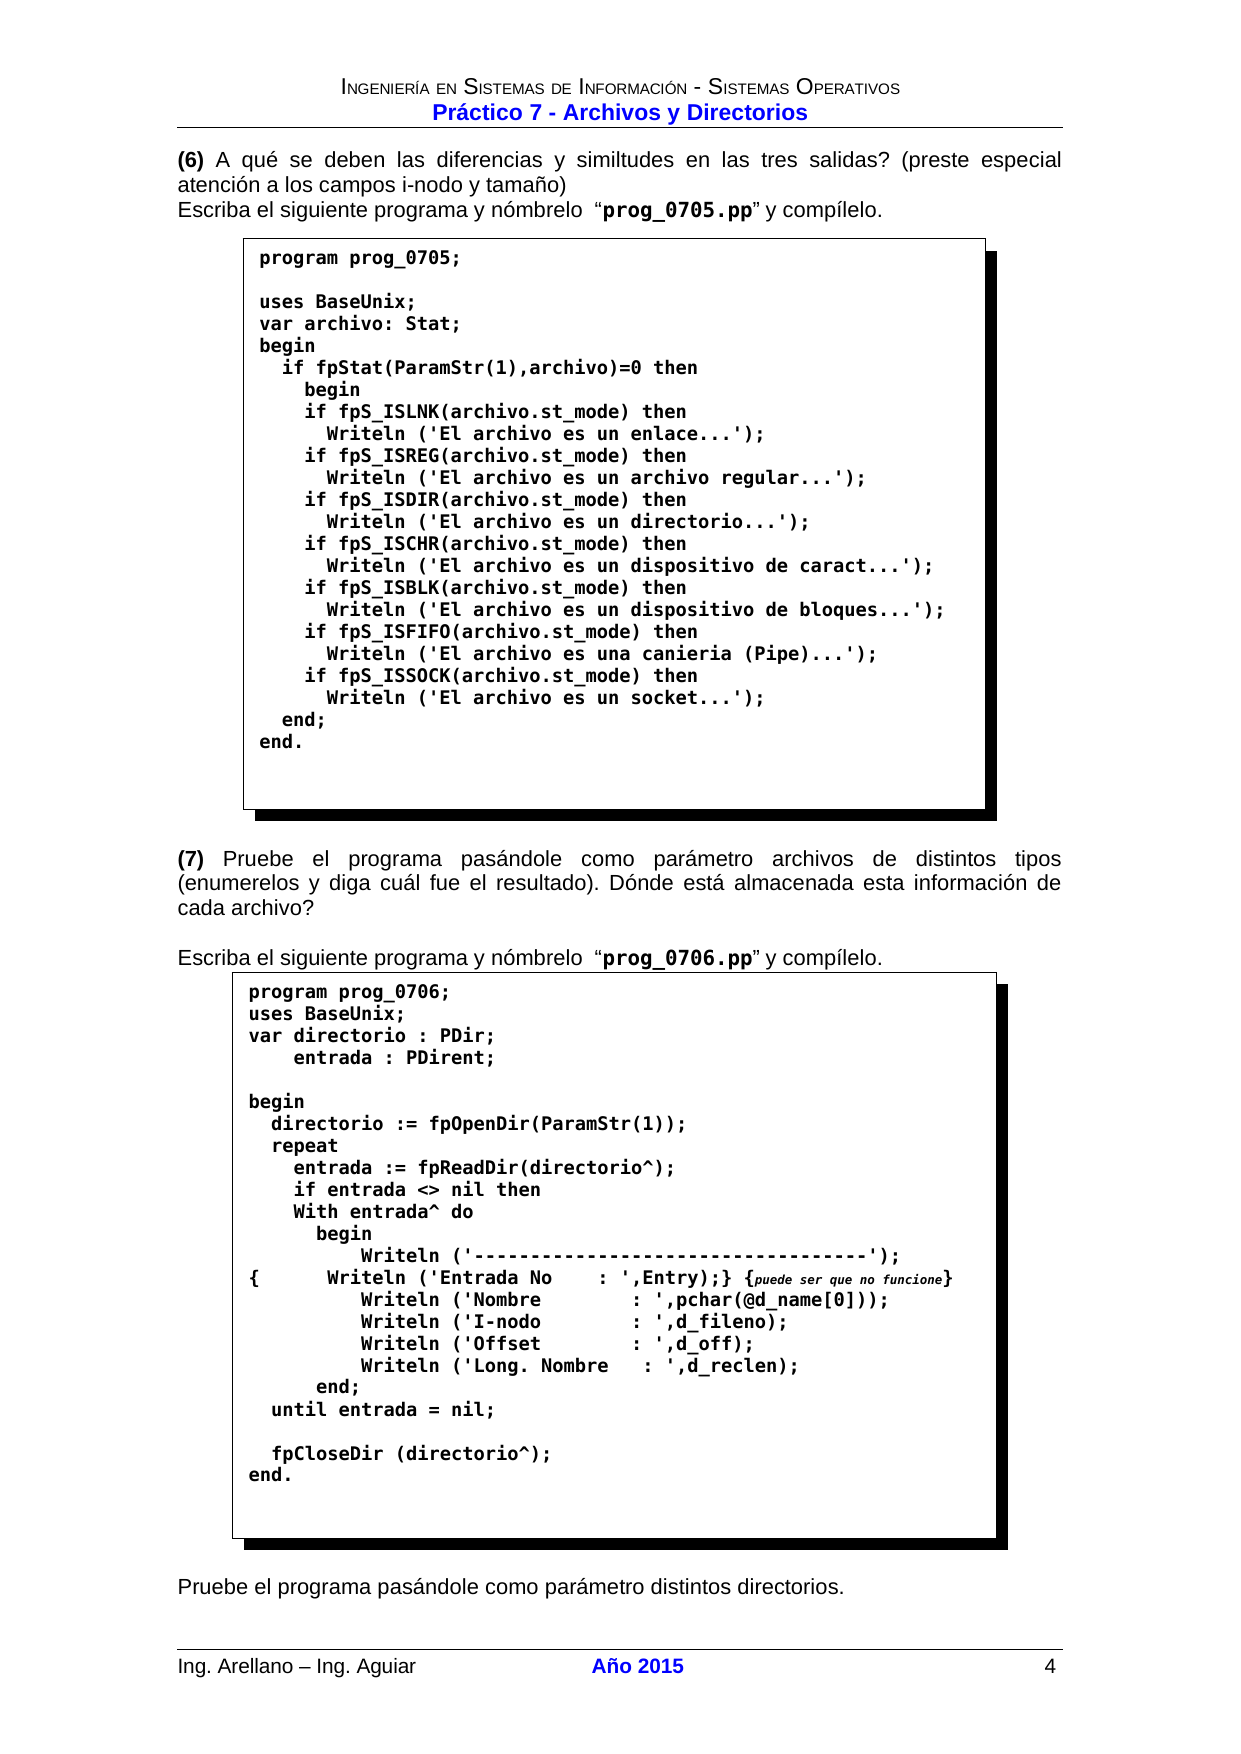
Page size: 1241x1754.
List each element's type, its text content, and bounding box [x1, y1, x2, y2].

text Escriba el siguiente programa y nómbrelo “prog_0705.pp” y compílelo. [177, 197, 1063, 222]
text Writeln ('Long. Nombre : ',d_reclen); [248, 1354, 979, 1376]
text if fpS_ISFIFO(archivo.st_mode) then [259, 621, 968, 643]
text if fpS_ISDIR(archivo.st_mode) then [259, 489, 968, 511]
text if fpS_ISCHR(archivo.st_mode) then [259, 533, 968, 555]
text var directorio : PDir; [248, 1025, 979, 1047]
text directorio := fpOpenDir(ParamStr(1)); [248, 1113, 979, 1135]
text Writeln ('El archivo es un dispositivo de bloques...'); [259, 599, 968, 621]
text uses BaseUnix; [259, 291, 968, 313]
text Writeln ('I-nodo : ',d_fileno); [248, 1311, 979, 1332]
text (6) A qué se deben las diferencias y similtudes en las tres salidas? (preste especial atención a los campos i-nodo y tamaño) [177, 148, 1063, 197]
text entrada : PDirent; [248, 1047, 979, 1069]
text end. [248, 1464, 979, 1486]
text (7) Pruebe el programa pasándole como parámetro archivos de distintos tipos (enumerelos y diga cuál fue el resultado). Dónde está almacenada esta información de cada archivo? [177, 846, 1063, 920]
text Writeln ('El archivo es un dispositivo de caract...'); [259, 555, 968, 577]
text Writeln ('Offset : ',d_off); [248, 1332, 979, 1354]
text if fpStat(ParamStr(1),archivo)=0 then [259, 357, 968, 379]
text program prog_0706; [248, 981, 979, 1003]
text { Writeln ('Entrada No : ',Entry);} {puede ser que no funcione} [248, 1267, 979, 1288]
text uses BaseUnix; [248, 1003, 979, 1025]
text Writeln ('El archivo es una canieria (Pipe)...'); [259, 643, 968, 665]
text if fpS_ISREG(archivo.st_mode) then [259, 445, 968, 467]
text Escriba el siguiente programa y nómbrelo “prog_0706.pp” y compílelo. [177, 945, 1063, 970]
text Writeln ('Nombre : ',pchar(@d_name[0])); [248, 1288, 979, 1311]
text until entrada = nil; [248, 1398, 979, 1420]
text Writeln ('El archivo es un archivo regular...'); [259, 467, 968, 489]
text Writeln ('El archivo es un directorio...'); [259, 511, 968, 533]
text if fpS_ISLNK(archivo.st_mode) then [259, 401, 968, 423]
text repeat [248, 1135, 979, 1157]
text var archivo: Stat; [259, 313, 968, 335]
text fpCloseDir (directorio^); [248, 1442, 979, 1464]
text end. [259, 731, 968, 753]
text Writeln ('El archivo es un enlace...'); [259, 423, 968, 445]
text begin [259, 335, 968, 357]
text end; [248, 1376, 979, 1398]
text program prog_0705; [259, 247, 968, 269]
text Pruebe el programa pasándole como parámetro distintos directorios. [177, 1575, 1063, 1599]
text Writeln ('-----------------------------------'); [248, 1244, 979, 1267]
text Writeln ('El archivo es un socket...'); [259, 687, 968, 709]
text if entrada <> nil then [248, 1179, 979, 1201]
text begin [248, 1091, 979, 1113]
text end; [259, 709, 968, 731]
text begin [248, 1223, 979, 1244]
text begin [259, 379, 968, 401]
text entrada := fpReadDir(directorio^); [248, 1157, 979, 1179]
text if fpS_ISBLK(archivo.st_mode) then [259, 577, 968, 599]
text With entrada^ do [248, 1201, 979, 1223]
text if fpS_ISSOCK(archivo.st_mode) then [259, 665, 968, 687]
